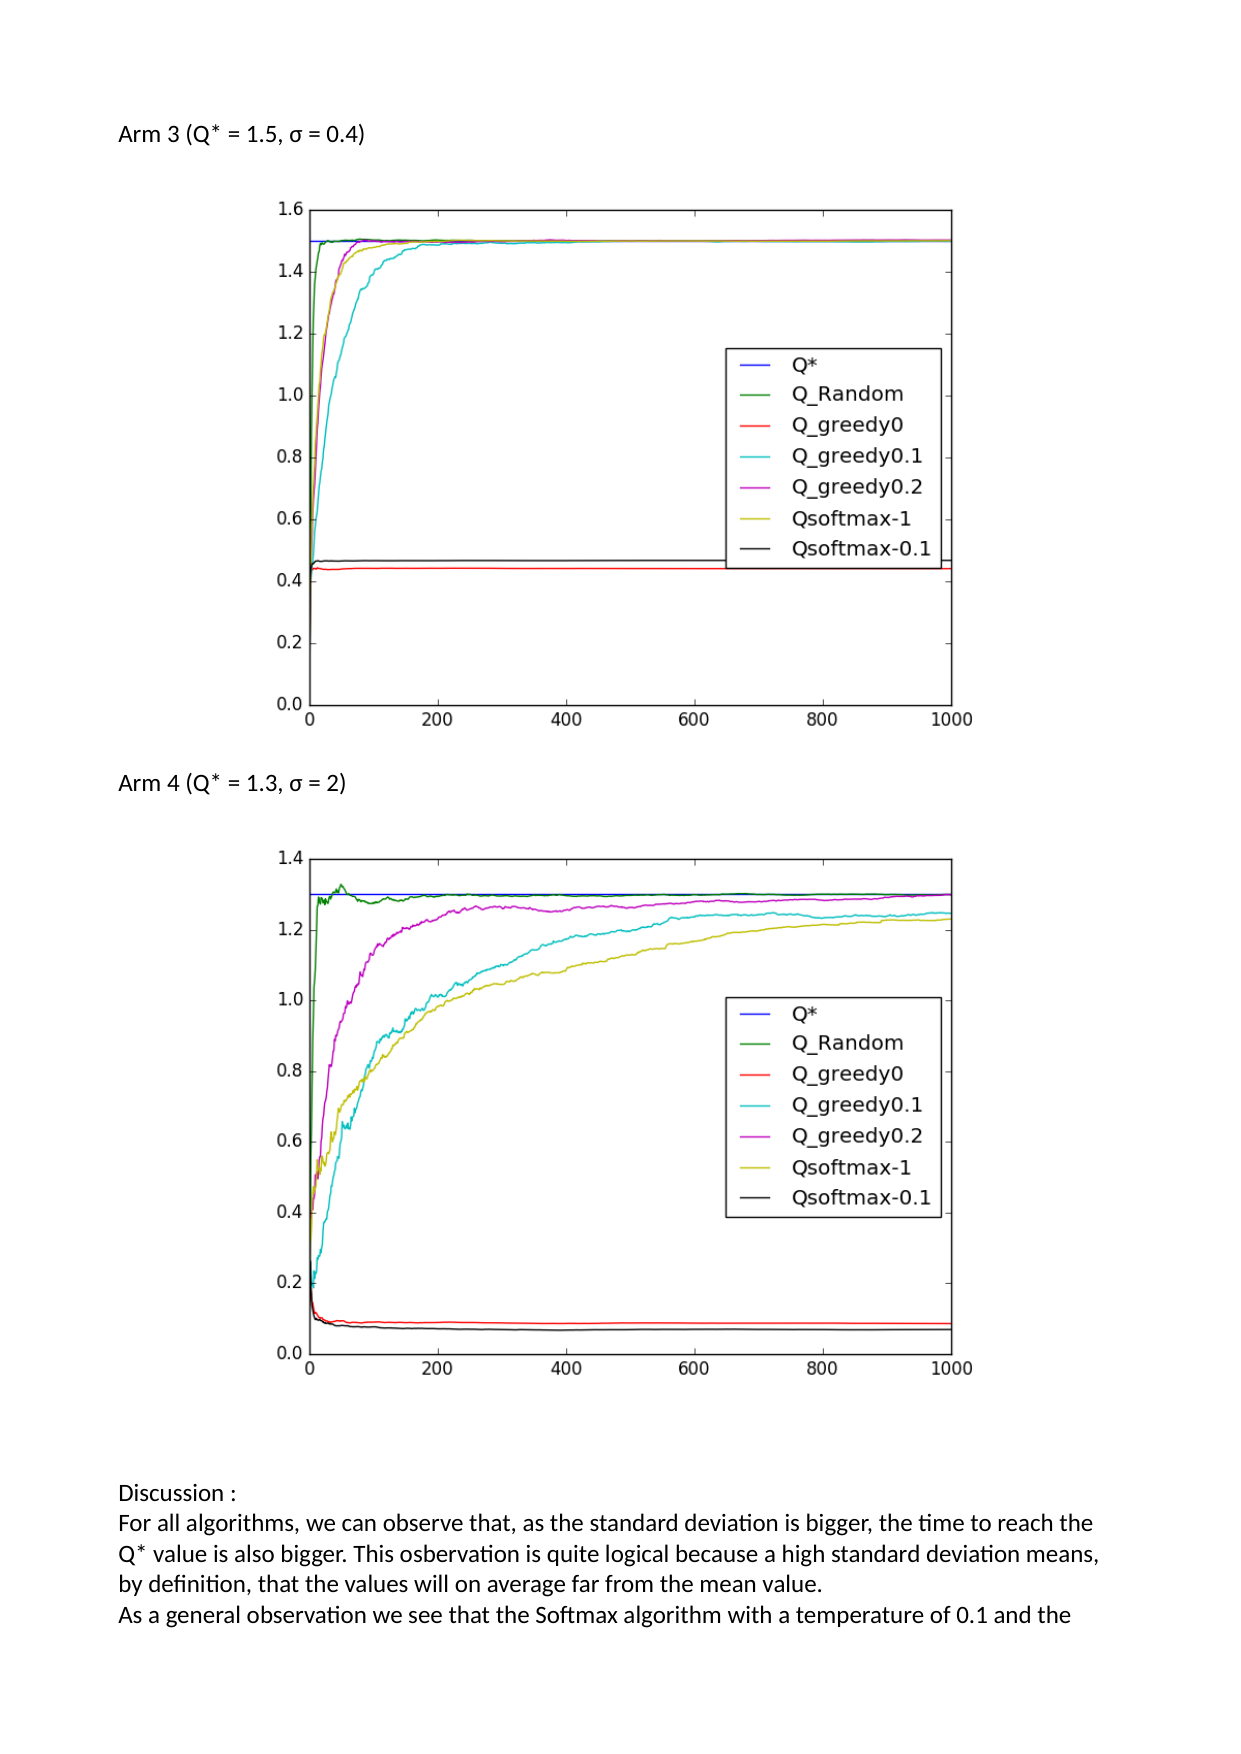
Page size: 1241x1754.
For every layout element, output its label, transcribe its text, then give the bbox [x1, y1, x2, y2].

picture [206, 148, 1034, 767]
text Arm 4 (Q* = 1.3, σ = 2) [118, 149, 1122, 797]
text For all algorithms, we can observe that, as the standard deviation is bigger, the time to reach the Q* value is also bigger. This osbervation is quite logical because a high standard deviation means, by definition, that the values will on average far from the mean value. [118, 1507, 1122, 1599]
text Discussion : [118, 1477, 1122, 1507]
text Arm 3 (Q* = 1.5, σ = 0.4) [118, 118, 1122, 149]
picture [206, 797, 1034, 1416]
text As a general observation we see that the Softmax algorithm with a temperature of 0.1 and the [118, 1599, 1122, 1629]
